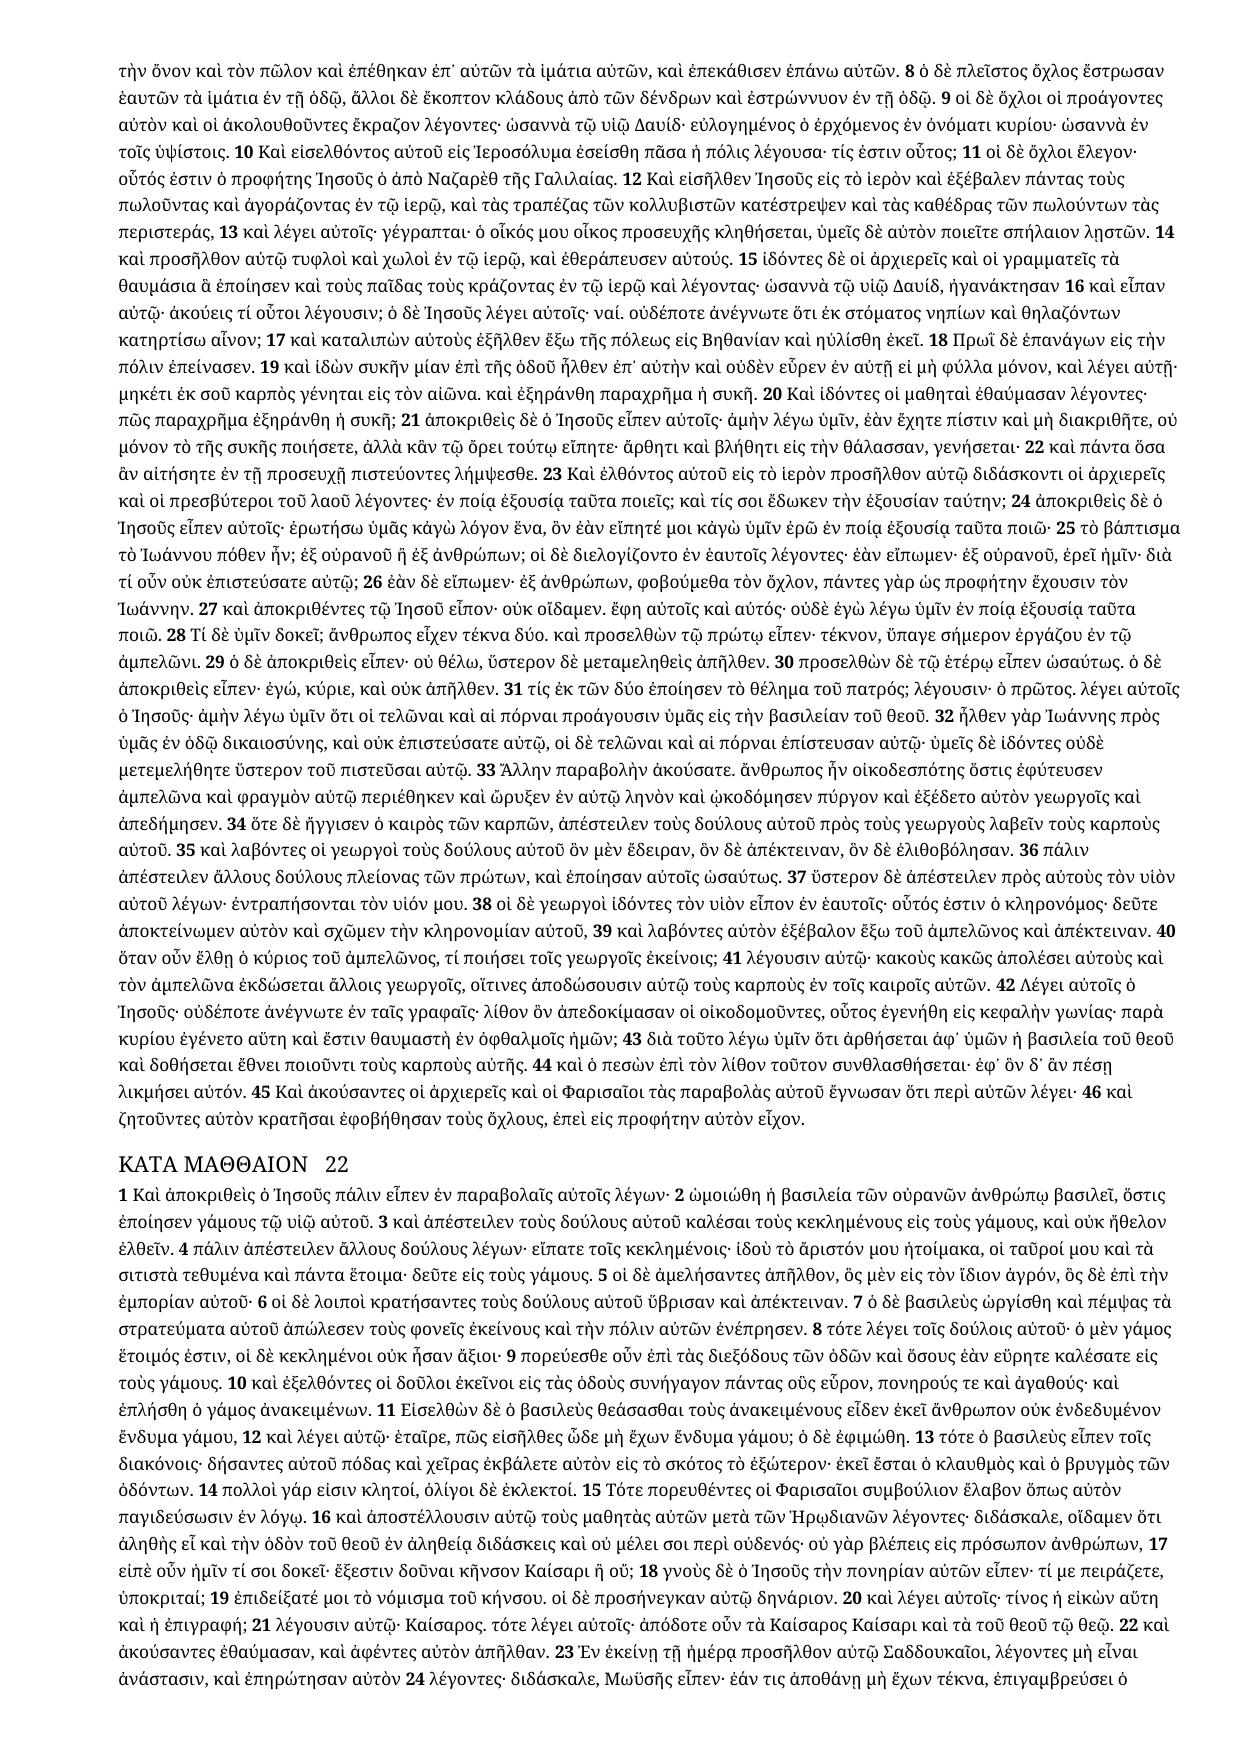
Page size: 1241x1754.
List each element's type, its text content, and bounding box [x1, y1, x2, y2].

text τὴν ὄνον καὶ τὸν πῶλον καὶ ἐπέθηκαν ἐπ᾽ αὐτῶν τὰ ἱμάτια αὐτῶν, καὶ ἐπεκάθισεν ἐπάνω αὐτῶν. 8 ὁ δὲ πλεῖστος ὄχλος ἔστρωσαν ἑαυτῶν τὰ ἱμάτια ἐν τῇ ὁδῷ, ἄλλοι δὲ ἔκοπτον κλάδους ἀπὸ τῶν δένδρων καὶ ἐστρώννυον ἐν τῇ ὁδῷ. 9 οἱ δὲ ὄχλοι οἱ προάγοντες αὐτὸν καὶ οἱ ἀκολουθοῦντες ἔκραζον λέγοντες· ὡσαννὰ τῷ υἱῷ Δαυίδ· εὐλογημένος ὁ ἐρχόμενος ἐν ὀνόματι κυρίου· ὡσαννὰ ἐν τοῖς ὑψίστοις. 10 Καὶ εἰσελθόντος αὐτοῦ εἰς Ἱεροσόλυμα ἐσείσθη πᾶσα ἡ πόλις λέγουσα· τίς ἐστιν οὗτος; 11 οἱ δὲ ὄχλοι ἔλεγον· οὗτός ἐστιν ὁ προφήτης Ἰησοῦς ὁ ἀπὸ Ναζαρὲθ τῆς Γαλιλαίας. 12 Καὶ εἰσῆλθεν Ἰησοῦς εἰς τὸ ἱερὸν καὶ ἐξέβαλεν πάντας τοὺς πωλοῦντας καὶ ἀγοράζοντας ἐν τῷ ἱερῷ, καὶ τὰς τραπέζας τῶν κολλυβιστῶν κατέστρεψεν καὶ τὰς καθέδρας τῶν πωλούντων τὰς περιστεράς, 13 καὶ λέγει αὐτοῖς· γέγραπται· ὁ οἶκός μου οἶκος προσευχῆς κληθήσεται, ὑμεῖς δὲ αὐτὸν ποιεῖτε σπήλαιον λῃστῶν. 14 καὶ προσῆλθον αὐτῷ τυφλοὶ καὶ χωλοὶ ἐν τῷ ἱερῷ, καὶ ἐθεράπευσεν αὐτούς. 15 ἰδόντες δὲ οἱ ἀρχιερεῖς καὶ οἱ γραμματεῖς τὰ θαυμάσια ἃ ἐποίησεν καὶ τοὺς παῖδας τοὺς κράζοντας ἐν τῷ ἱερῷ καὶ λέγοντας· ὡσαννὰ τῷ υἱῷ Δαυίδ, ἠγανάκτησαν 16 καὶ εἶπαν αὐτῷ· ἀκούεις τί οὗτοι λέγουσιν; ὁ δὲ Ἰησοῦς λέγει αὐτοῖς· ναί. οὐδέποτε ἀνέγνωτε ὅτι ἐκ στόματος νηπίων καὶ θηλαζόντων κατηρτίσω αἶνον; 17 καὶ καταλιπὼν αὐτοὺς ἐξῆλθεν ἔξω τῆς πόλεως εἰς Βηθανίαν καὶ ηὐλίσθη ἐκεῖ. 18 Πρωῒ δὲ ἐπανάγων εἰς τὴν πόλιν ἐπείνασεν. 19 καὶ ἰδὼν συκῆν μίαν ἐπὶ τῆς ὁδοῦ ἦλθεν ἐπ᾽ αὐτὴν καὶ οὐδὲν εὗρεν ἐν αὐτῇ εἰ μὴ φύλλα μόνον, καὶ λέγει αὐτῇ· μηκέτι ἐκ σοῦ καρπὸς γένηται εἰς τὸν αἰῶνα. καὶ ἐξηράνθη παραχρῆμα ἡ συκῆ. 20 Καὶ ἰδόντες οἱ μαθηταὶ ἐθαύμασαν λέγοντες· πῶς παραχρῆμα ἐξηράνθη ἡ συκῆ; 21 ἀποκριθεὶς δὲ ὁ Ἰησοῦς εἶπεν αὐτοῖς· ἀμὴν λέγω ὑμῖν, ἐὰν ἔχητε πίστιν καὶ μὴ διακριθῆτε, οὐ μόνον τὸ τῆς συκῆς ποιήσετε, ἀλλὰ κἂν τῷ ὄρει τούτῳ εἴπητε· ἄρθητι καὶ βλήθητι εἰς τὴν θάλασσαν, γενήσεται· 22 καὶ πάντα ὅσα ἂν αἰτήσητε ἐν τῇ προσευχῇ πιστεύοντες λήμψεσθε. 23 Καὶ ἐλθόντος αὐτοῦ εἰς τὸ ἱερὸν προσῆλθον αὐτῷ διδάσκοντι οἱ ἀρχιερεῖς καὶ οἱ πρεσβύτεροι τοῦ λαοῦ λέγοντες· ἐν ποίᾳ ἐξουσίᾳ ταῦτα ποιεῖς; καὶ τίς σοι ἔδωκεν τὴν ἐξουσίαν ταύτην; 24 ἀποκριθεὶς δὲ ὁ Ἰησοῦς εἶπεν αὐτοῖς· ἐρωτήσω ὑμᾶς κἀγὼ λόγον ἕνα, ὃν ἐὰν εἴπητέ μοι κἀγὼ ὑμῖν ἐρῶ ἐν ποίᾳ ἐξουσίᾳ ταῦτα ποιῶ· 25 τὸ βάπτισμα τὸ Ἰωάννου πόθεν ἦν; ἐξ οὐρανοῦ ἢ ἐξ ἀνθρώπων; οἱ δὲ διελογίζοντο ἐν ἑαυτοῖς λέγοντες· ἐὰν εἴπωμεν· ἐξ οὐρανοῦ, ἐρεῖ ἡμῖν· διὰ τί οὖν οὐκ ἐπιστεύσατε αὐτῷ; 26 ἐὰν δὲ εἴπωμεν· ἐξ ἀνθρώπων, φοβούμεθα τὸν ὄχλον, πάντες γὰρ ὡς προφήτην ἔχουσιν τὸν Ἰωάννην. 27 καὶ ἀποκριθέντες τῷ Ἰησοῦ εἶπον· οὐκ οἴδαμεν. ἔφη αὐτοῖς καὶ αὐτός· οὐδὲ ἐγὼ λέγω ὑμῖν ἐν ποίᾳ ἐξουσίᾳ ταῦτα ποιῶ. 28 Τί δὲ ὑμῖν δοκεῖ; ἄνθρωπος εἶχεν τέκνα δύο. καὶ προσελθὼν τῷ πρώτῳ εἶπεν· τέκνον, ὕπαγε σήμερον ἐργάζου ἐν τῷ ἀμπελῶνι. 29 ὁ δὲ ἀποκριθεὶς εἶπεν· οὐ θέλω, ὕστερον δὲ μεταμεληθεὶς ἀπῆλθεν. 30 προσελθὼν δὲ τῷ ἑτέρῳ εἶπεν ὡσαύτως. ὁ δὲ ἀποκριθεὶς εἶπεν· ἐγώ, κύριε, καὶ οὐκ ἀπῆλθεν. 31 τίς ἐκ τῶν δύο ἐποίησεν τὸ θέλημα τοῦ πατρός; λέγουσιν· ὁ πρῶτος. λέγει αὐτοῖς ὁ Ἰησοῦς· ἀμὴν λέγω ὑμῖν ὅτι οἱ τελῶναι καὶ αἱ πόρναι προάγουσιν ὑμᾶς εἰς τὴν βασιλείαν τοῦ θεοῦ. 32 ἦλθεν γὰρ Ἰωάννης πρὸς ὑμᾶς ἐν ὁδῷ δικαιοσύνης, καὶ οὐκ ἐπιστεύσατε αὐτῷ, οἱ δὲ τελῶναι καὶ αἱ πόρναι ἐπίστευσαν αὐτῷ· ὑμεῖς δὲ ἰδόντες οὐδὲ μετεμελήθητε ὕστερον τοῦ πιστεῦσαι αὐτῷ. 33 Ἄλλην παραβολὴν ἀκούσατε. ἄνθρωπος ἦν οἰκοδεσπότης ὅστις ἐφύτευσεν ἀμπελῶνα καὶ φραγμὸν αὐτῷ περιέθηκεν καὶ ὤρυξεν ἐν αὐτῷ ληνὸν καὶ ᾠκοδόμησεν πύργον καὶ ἐξέδετο αὐτὸν γεωργοῖς καὶ ἀπεδήμησεν. 34 ὅτε δὲ ἤγγισεν ὁ καιρὸς τῶν καρπῶν, ἀπέστειλεν τοὺς δούλους αὐτοῦ πρὸς τοὺς γεωργοὺς λαβεῖν τοὺς καρποὺς αὐτοῦ. 35 καὶ λαβόντες οἱ γεωργοὶ τοὺς δούλους αὐτοῦ ὃν μὲν ἔδειραν, ὃν δὲ ἀπέκτειναν, ὃν δὲ ἐλιθοβόλησαν. 36 πάλιν ἀπέστειλεν ἄλλους δούλους πλείονας τῶν πρώτων, καὶ ἐποίησαν αὐτοῖς ὡσαύτως. 37 ὕστερον δὲ ἀπέστειλεν πρὸς αὐτοὺς τὸν υἱὸν αὐτοῦ λέγων· ἐντραπήσονται τὸν υἱόν μου. 38 οἱ δὲ γεωργοὶ ἰδόντες τὸν υἱὸν εἶπον ἐν ἑαυτοῖς· οὗτός ἐστιν ὁ κληρονόμος· δεῦτε ἀποκτείνωμεν αὐτὸν καὶ σχῶμεν τὴν κληρονομίαν αὐτοῦ, 39 καὶ λαβόντες αὐτὸν ἐξέβαλον ἔξω τοῦ ἀμπελῶνος καὶ ἀπέκτειναν. 40 ὅταν οὖν ἔλθῃ ὁ κύριος τοῦ ἀμπελῶνος, τί ποιήσει τοῖς γεωργοῖς ἐκείνοις; 41 λέγουσιν αὐτῷ· κακοὺς κακῶς ἀπολέσει αὐτοὺς καὶ τὸν ἀμπελῶνα ἐκδώσεται ἄλλοις γεωργοῖς, οἵτινες ἀποδώσουσιν αὐτῷ τοὺς καρποὺς ἐν τοῖς καιροῖς αὐτῶν. 42 Λέγει αὐτοῖς ὁ Ἰησοῦς· οὐδέποτε ἀνέγνωτε ἐν ταῖς γραφαῖς· λίθον ὃν ἀπεδοκίμασαν οἱ οἰκοδομοῦντες, οὗτος ἐγενήθη εἰς κεφαλὴν γωνίας· παρὰ κυρίου ἐγένετο αὕτη καὶ ἔστιν θαυμαστὴ ἐν ὀφθαλμοῖς ἡμῶν; 43 διὰ τοῦτο λέγω ὑμῖν ὅτι ἀρθήσεται ἀφ᾽ ὑμῶν ἡ βασιλεία τοῦ θεοῦ καὶ δοθήσεται ἔθνει ποιοῦντι τοὺς καρποὺς αὐτῆς. 44 καὶ ὁ πεσὼν ἐπὶ τὸν λίθον τοῦτον συνθλασθήσεται· ἐφ᾽ ὃν δ᾽ ἂν πέσῃ λικμήσει αὐτόν. 45 Καὶ ἀκούσαντες οἱ ἀρχιερεῖς καὶ οἱ Φαρισαῖοι τὰς παραβολὰς αὐτοῦ ἔγνωσαν ὅτι περὶ αὐτῶν λέγει· 46 καὶ ζητοῦντες αὐτὸν κρατῆσαι ἐφοβήθησαν τοὺς ὄχλους, ἐπεὶ εἰς προφήτην αὐτὸν εἶχον. [118, 59, 1181, 1131]
text ΚΑΤΑ ΜΑΘΘΑΙΟΝ 22 [118, 1149, 1181, 1178]
text 1 Καὶ ἀποκριθεὶς ὁ Ἰησοῦς πάλιν εἶπεν ἐν παραβολαῖς αὐτοῖς λέγων· 2 ὡμοιώθη ἡ βασιλεία τῶν οὐρανῶν ἀνθρώπῳ βασιλεῖ, ὅστις ἐποίησεν γάμους τῷ υἱῷ αὐτοῦ. 3 καὶ ἀπέστειλεν τοὺς δούλους αὐτοῦ καλέσαι τοὺς κεκλημένους εἰς τοὺς γάμους, καὶ οὐκ ἤθελον ἐλθεῖν. 4 πάλιν ἀπέστειλεν ἄλλους δούλους λέγων· εἴπατε τοῖς κεκλημένοις· ἰδοὺ τὸ ἄριστόν μου ἡτοίμακα, οἱ ταῦροί μου καὶ τὰ σιτιστὰ τεθυμένα καὶ πάντα ἕτοιμα· δεῦτε εἰς τοὺς γάμους. 5 οἱ δὲ ἀμελήσαντες ἀπῆλθον, ὃς μὲν εἰς τὸν ἴδιον ἀγρόν, ὃς δὲ ἐπὶ τὴν ἐμπορίαν αὐτοῦ· 6 οἱ δὲ λοιποὶ κρατήσαντες τοὺς δούλους αὐτοῦ ὕβρισαν καὶ ἀπέκτειναν. 7 ὁ δὲ βασιλεὺς ὠργίσθη καὶ πέμψας τὰ στρατεύματα αὐτοῦ ἀπώλεσεν τοὺς φονεῖς ἐκείνους καὶ τὴν πόλιν αὐτῶν ἐνέπρησεν. 8 τότε λέγει τοῖς δούλοις αὐτοῦ· ὁ μὲν γάμος ἕτοιμός ἐστιν, οἱ δὲ κεκλημένοι οὐκ ἦσαν ἄξιοι· 9 πορεύεσθε οὖν ἐπὶ τὰς διεξόδους τῶν ὁδῶν καὶ ὅσους ἐὰν εὕρητε καλέσατε εἰς τοὺς γάμους. 10 καὶ ἐξελθόντες οἱ δοῦλοι ἐκεῖνοι εἰς τὰς ὁδοὺς συνήγαγον πάντας οὓς εὗρον, πονηρούς τε καὶ ἀγαθούς· καὶ ἐπλήσθη ὁ γάμος ἀνακειμένων. 11 Εἰσελθὼν δὲ ὁ βασιλεὺς θεάσασθαι τοὺς ἀνακειμένους εἶδεν ἐκεῖ ἄνθρωπον οὐκ ἐνδεδυμένον ἔνδυμα γάμου, 12 καὶ λέγει αὐτῷ· ἑταῖρε, πῶς εἰσῆλθες ὧδε μὴ ἔχων ἔνδυμα γάμου; ὁ δὲ ἐφιμώθη. 13 τότε ὁ βασιλεὺς εἶπεν τοῖς διακόνοις· δήσαντες αὐτοῦ πόδας καὶ χεῖρας ἐκβάλετε αὐτὸν εἰς τὸ σκότος τὸ ἐξώτερον· ἐκεῖ ἔσται ὁ κλαυθμὸς καὶ ὁ βρυγμὸς τῶν ὀδόντων. 14 πολλοὶ γάρ εἰσιν κλητοί, ὀλίγοι δὲ ἐκλεκτοί. 15 Τότε πορευθέντες οἱ Φαρισαῖοι συμβούλιον ἔλαβον ὅπως αὐτὸν παγιδεύσωσιν ἐν λόγῳ. 16 καὶ ἀποστέλλουσιν αὐτῷ τοὺς μαθητὰς αὐτῶν μετὰ τῶν Ἡρῳδιανῶν λέγοντες· διδάσκαλε, οἴδαμεν ὅτι ἀληθὴς εἶ καὶ τὴν ὁδὸν τοῦ θεοῦ ἐν ἀληθείᾳ διδάσκεις καὶ οὐ μέλει σοι περὶ οὐδενός· οὐ γὰρ βλέπεις εἰς πρόσωπον ἀνθρώπων, 17 εἰπὲ οὖν ἡμῖν τί σοι δοκεῖ· ἔξεστιν δοῦναι κῆνσον Καίσαρι ἢ οὔ; 18 γνοὺς δὲ ὁ Ἰησοῦς τὴν πονηρίαν αὐτῶν εἶπεν· τί με πειράζετε, ὑποκριταί; 19 ἐπιδείξατέ μοι τὸ νόμισμα τοῦ κήνσου. οἱ δὲ προσήνεγκαν αὐτῷ δηνάριον. 20 καὶ λέγει αὐτοῖς· τίνος ἡ εἰκὼν αὕτη καὶ ἡ ἐπιγραφή; 21 λέγουσιν αὐτῷ· Καίσαρος. τότε λέγει αὐτοῖς· ἀπόδοτε οὖν τὰ Καίσαρος Καίσαρι καὶ τὰ τοῦ θεοῦ τῷ θεῷ. 22 καὶ ἀκούσαντες ἐθαύμασαν, καὶ ἀφέντες αὐτὸν ἀπῆλθαν. 23 Ἐν ἐκείνῃ τῇ ἡμέρᾳ προσῆλθον αὐτῷ Σαδδουκαῖοι, λέγοντες μὴ εἶναι ἀνάστασιν, καὶ ἐπηρώτησαν αὐτὸν 24 λέγοντες· διδάσκαλε, Μωϋσῆς εἶπεν· ἐάν τις ἀποθάνῃ μὴ ἔχων τέκνα, ἐπιγαμβρεύσει ὁ [118, 1183, 1181, 1690]
